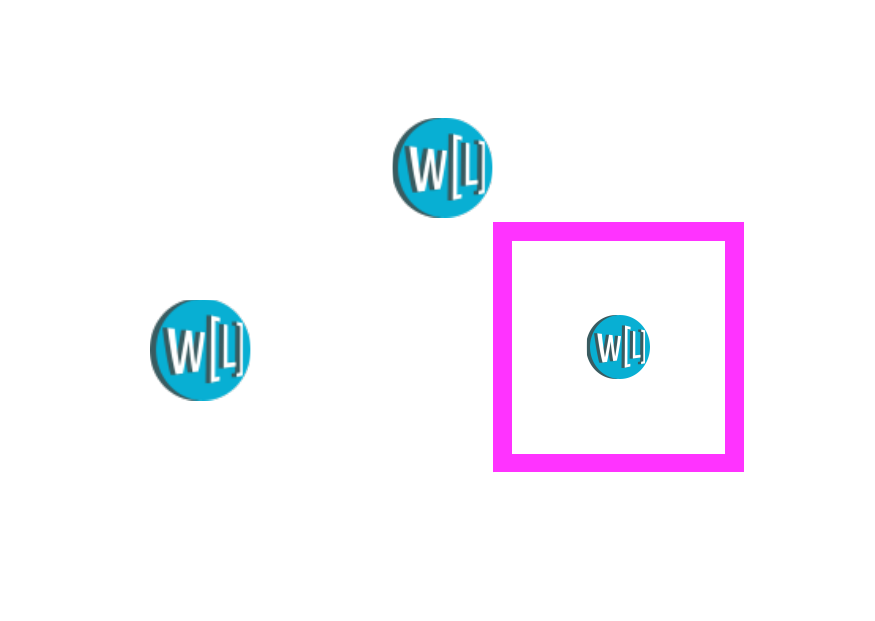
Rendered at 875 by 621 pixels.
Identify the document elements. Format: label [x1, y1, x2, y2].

picture [392, 118, 493, 218]
picture [150, 300, 251, 401]
picture [586, 315, 650, 379]
